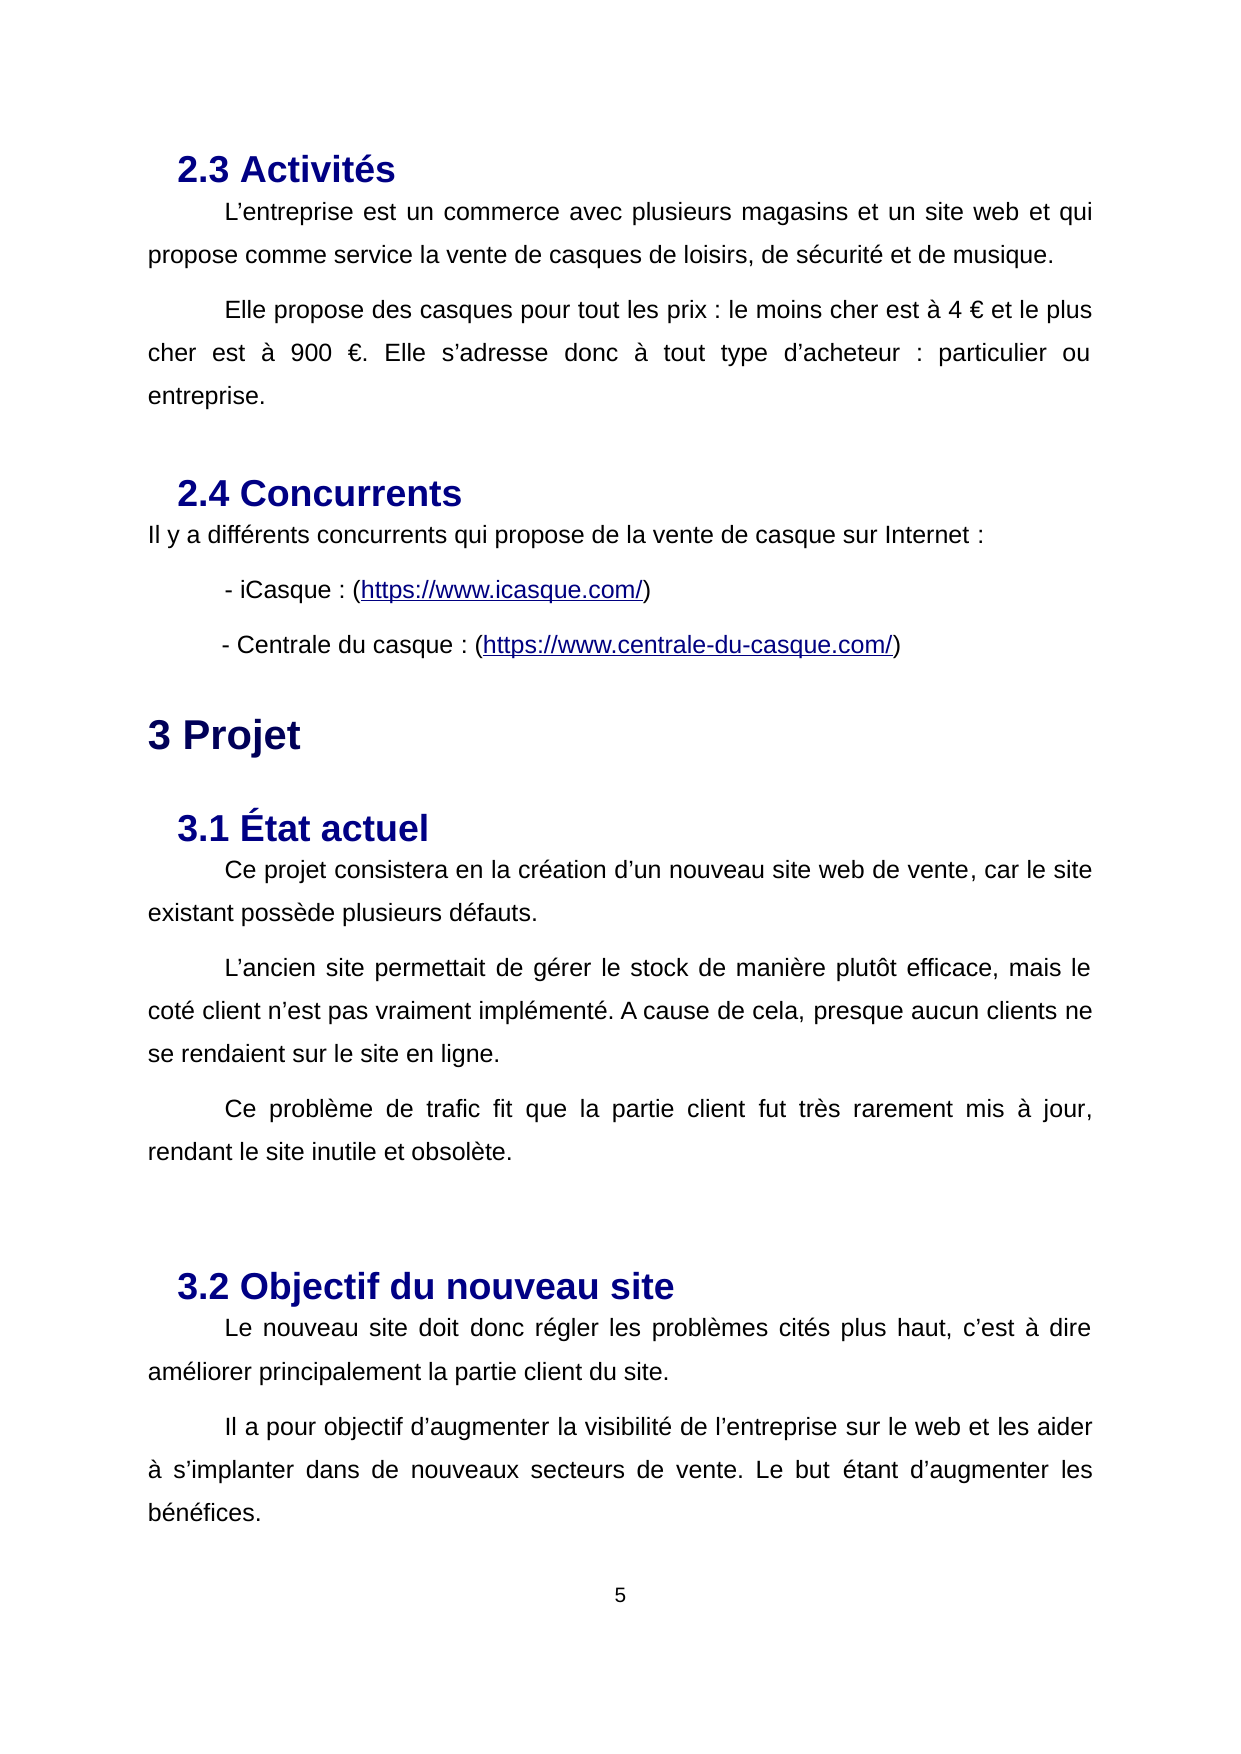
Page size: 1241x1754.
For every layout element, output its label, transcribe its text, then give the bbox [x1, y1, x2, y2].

subtitle Projet [148, 710, 1093, 758]
text Le nouveau site doit donc régler les problèmes cités plus haut, c’est à dire améliorer principalement la partie client du site. [148, 1313, 1093, 1385]
subtitle Concurrents [148, 471, 1093, 514]
text Il a pour objectif d’augmenter la visibilité de l’entreprise sur le web et les aider à s’implanter dans de nouveaux secteurs de vente. Le but étant d’augmenter les bénéfices. [148, 1411, 1093, 1526]
text Il y a différents concurrents qui propose de la vente de casque sur Internet : [148, 520, 1093, 549]
subtitle État actuel [148, 806, 1093, 849]
text Elle propose des casques pour tout les prix : le moins cher est à 4 € et le plus cher est à 900 €. Elle s’adresse donc à tout type d’acheteur : particulier ou entreprise. [148, 295, 1093, 410]
subtitle Objectif du nouveau site [148, 1264, 1093, 1307]
text L’ancien site permettait de gérer le stock de manière plutôt efficace, mais le coté client n’est pas vraiment implémenté. A cause de cela, presque aucun clients ne se rendaient sur le site en ligne. [148, 953, 1093, 1068]
text L’entreprise est un commerce avec plusieurs magasins et un site web et qui propose comme service la vente de casques de loisirs, de sécurité et de musique. [148, 197, 1093, 268]
text - Centrale du casque : (https://www.centrale-du-casque.com/) [148, 630, 1093, 659]
text Ce problème de trafic fit que la partie client fut très rarement mis à jour, rendant le site inutile et obsolète. [148, 1094, 1093, 1166]
text - iCasque : (https://www.icasque.com/) [148, 575, 1093, 604]
subtitle Activités [148, 148, 1093, 191]
text Ce projet consistera en la création d’un nouveau site web de vente, car le site existant possède plusieurs défauts. [148, 855, 1093, 927]
